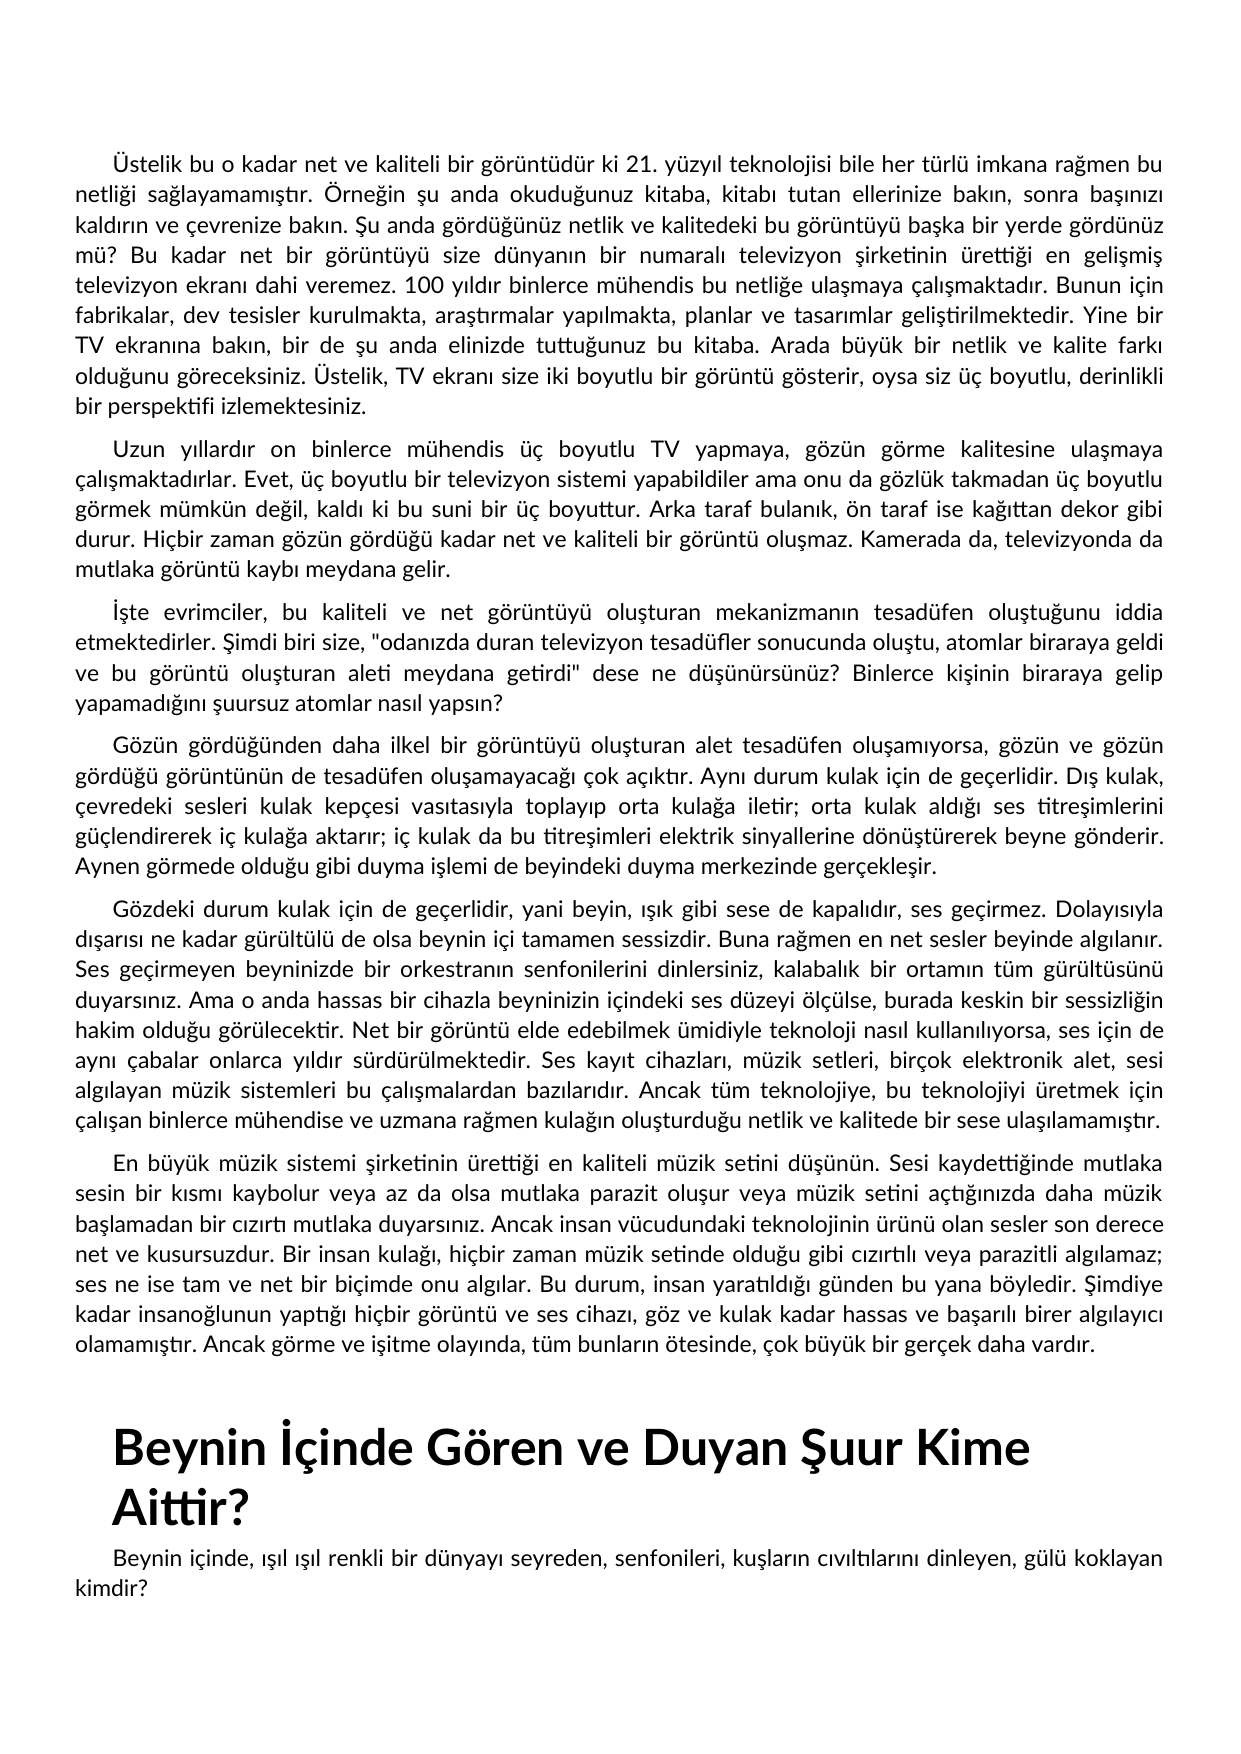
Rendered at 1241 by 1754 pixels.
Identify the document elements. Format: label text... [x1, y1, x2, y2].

text Gözün gördüğünden daha ilkel bir görüntüyü oluşturan alet tesadüfen oluşamıyorsa, gözün ve gözün gördüğü görüntünün de tesadüfen oluşamayacağı çok açıktır. Aynı durum kulak için de geçerlidir. Dış kulak, çevredeki sesleri kulak kepçesi vasıtasıyla toplayıp orta kulağa iletir; orta kulak aldığı ses titreşimlerini güçlendirerek iç kulağa aktarır; iç kulak da bu titreşimleri elektrik sinyallerine dönüştürerek beyne gönderir. Aynen görmede olduğu gibi duyma işlemi de beyindeki duyma merkezinde gerçekleşir. [75, 731, 1165, 879]
text Uzun yıllardır on binlerce mühendis üç boyutlu TV yapmaya, gözün görme kalitesine ulaşmaya çalışmaktadırlar. Evet, üç boyutlu bir televizyon sistemi yapabildiler ama onu da gözlük takmadan üç boyutlu görmek mümkün değil, kaldı ki bu suni bir üç boyuttur. Arka taraf bulanık, ön taraf ise kağıttan dekor gibi durur. Hiçbir zaman gözün gördüğü kadar net ve kaliteli bir görüntü oluşmaz. Kamerada da, televizyonda da mutlaka görüntü kaybı meydana gelir. [75, 434, 1165, 583]
subtitle Beynin İçinde Gören ve Duyan Şuur Kime Aittir? [112, 1416, 1165, 1536]
text Gözdeki durum kulak için de geçerlidir, yani beyin, ışık gibi sese de kapalıdır, ses geçirmez. Dolayısıyla dışarısı ne kadar gürültülü de olsa beynin içi tamamen sessizdir. Buna rağmen en net sesler beyinde algılanır. Ses geçirmeyen beyninizde bir orkestranın senfonilerini dinlersiniz, kalabalık bir ortamın tüm gürültüsünü duyarsınız. Ama o anda hassas bir cihazla beyninizin içindeki ses düzeyi ölçülse, burada keskin bir sessizliğin hakim olduğu görülecektir. Net bir görüntü elde edebilmek ümidiyle teknoloji nasıl kullanılıyorsa, ses için de aynı çabalar onlarca yıldır sürdürülmektedir. Ses kayıt cihazları, müzik setleri, birçok elektronik alet, sesi algılayan müzik sistemleri bu çalışmalardan bazılarıdır. Ancak tüm teknolojiye, bu teknolojiyi üretmek için çalışan binlerce mühendise ve uzmana rağmen kulağın oluşturduğu netlik ve kalitede bir sese ulaşılamamıştır. [75, 895, 1165, 1134]
text Üstelik bu o kadar net ve kaliteli bir görüntüdür ki 21. yüzyıl teknolojisi bile her türlü imkana rağmen bu netliği sağlayamamıştır. Örneğin şu anda okuduğunuz kitaba, kitabı tutan ellerinize bakın, sonra başınızı kaldırın ve çevrenize bakın. Şu anda gördüğünüz netlik ve kalitedeki bu görüntüyü başka bir yerde gördünüz mü? Bu kadar net bir görüntüyü size dünyanın bir numaralı televizyon şirketinin ürettiği en gelişmiş televizyon ekranı dahi veremez. 100 yıldır binlerce mühendis bu netliğe ulaşmaya çalışmaktadır. Bunun için fabrikalar, dev tesisler kurulmakta, araştırmalar yapılmakta, planlar ve tasarımlar geliştirilmektedir. Yine bir TV ekranına bakın, bir de şu anda elinizde tuttuğunuz bu kitaba. Arada büyük bir netlik ve kalite farkı olduğunu göreceksiniz. Üstelik, TV ekranı size iki boyutlu bir görüntü gösterir, oysa siz üç boyutlu, derinlikli bir perspektifi izlemektesiniz. [75, 150, 1165, 419]
text En büyük müzik sistemi şirketinin ürettiği en kaliteli müzik setini düşünün. Sesi kaydettiğinde mutlaka sesin bir kısmı kaybolur veya az da olsa mutlaka parazit oluşur veya müzik setini açtığınızda daha müzik başlamadan bir cızırtı mutlaka duyarsınız. Ancak insan vücudundaki teknolojinin ürünü olan sesler son derece net ve kusursuzdur. Bir insan kulağı, hiçbir zaman müzik setinde olduğu gibi cızırtılı veya parazitli algılamaz; ses ne ise tam ve net bir biçimde onu algılar. Bu durum, insan yaratıldığı günden bu yana böyledir. Şimdiye kadar insanoğlunun yaptığı hiçbir görüntü ve ses cihazı, göz ve kulak kadar hassas ve başarılı birer algılayıcı olamamıştır. Ancak görme ve işitme olayında, tüm bunların ötesinde, çok büyük bir gerçek daha vardır. [75, 1149, 1165, 1358]
text Beynin içinde, ışıl ışıl renkli bir dünyayı seyreden, senfonileri, kuşların cıvıltılarını dinleyen, gülü koklayan kimdir? [75, 1544, 1165, 1602]
text İşte evrimciler, bu kaliteli ve net görüntüyü oluşturan mekanizmanın tesadüfen oluştuğunu iddia etmektedirler. Şimdi biri size, "odanızda duran televizyon tesadüfler sonucunda oluştu, atomlar biraraya geldi ve bu görüntü oluşturan aleti meydana getirdi" dese ne düşünürsünüz? Binlerce kişinin biraraya gelip yapamadığını şuursuz atomlar nasıl yapsın? [75, 598, 1165, 716]
